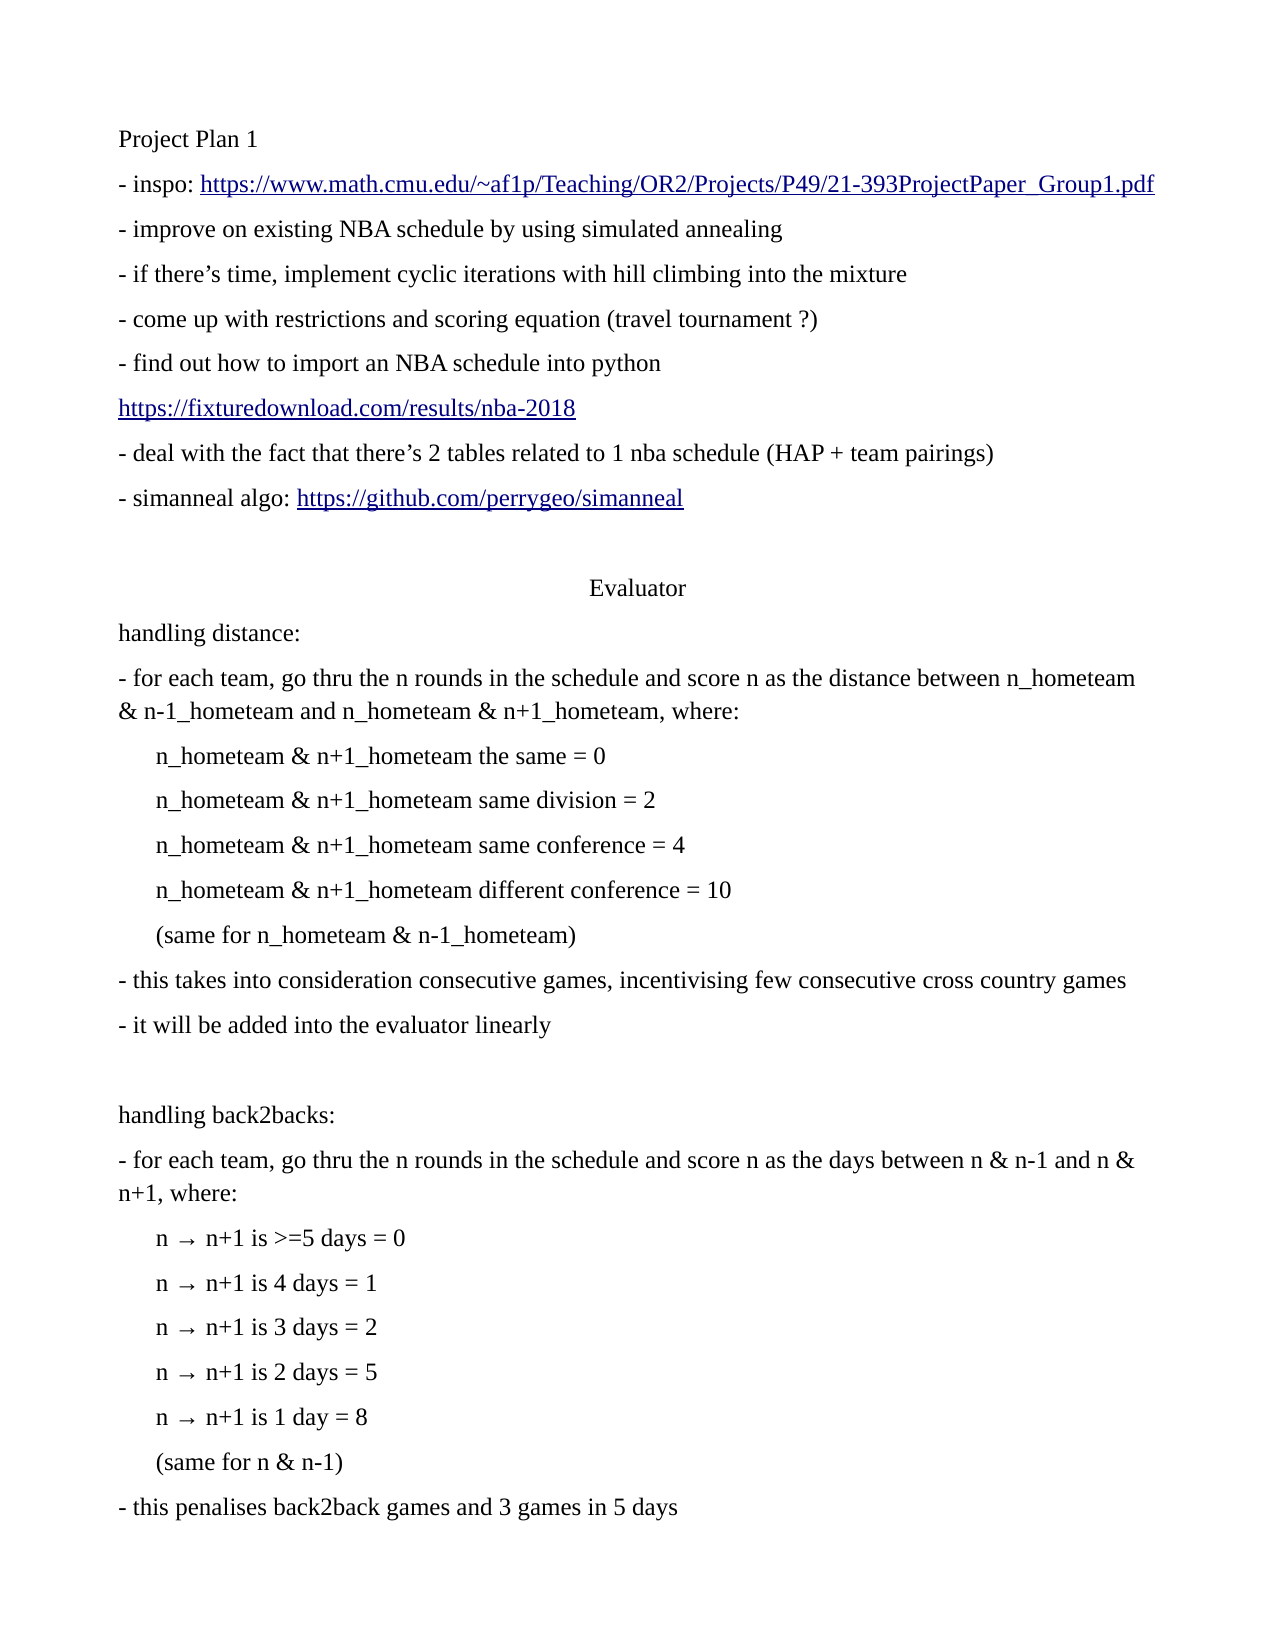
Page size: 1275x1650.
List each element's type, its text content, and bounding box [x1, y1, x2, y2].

list (same for n & n-1) [156, 1447, 1157, 1476]
text Project Plan 1 [118, 124, 1157, 153]
text - deal with the fact that there’s 2 tables related to 1 nba schedule (HAP + team pairings) [118, 438, 1157, 467]
list n_hometeam & n+1_hometeam different conference = 10 [156, 875, 1157, 904]
text - it will be added into the evaluator linearly [118, 1010, 1157, 1039]
text - inspo: https://www.math.cmu.edu/~af1p/Teaching/OR2/Projects/P49/21-393ProjectPaper_Group1.pdf [118, 169, 1157, 198]
text - improve on existing NBA schedule by using simulated annealing [118, 214, 1157, 243]
text - for each team, go thru the n rounds in the schedule and score n as the days between n & n-1 and n & n+1, where: [118, 1145, 1157, 1207]
list (same for n_hometeam & n-1_hometeam) [156, 920, 1157, 949]
text https://fixturedownload.com/results/nba-2018 [118, 393, 1157, 422]
text - this takes into consideration consecutive games, incentivising few consecutive cross country games [118, 965, 1157, 994]
text - come up with restrictions and scoring equation (travel tournament ?) [118, 304, 1157, 332]
text - find out how to import an NBA schedule into python [118, 348, 1157, 377]
list n_hometeam & n+1_hometeam same conference = 4 [156, 831, 1157, 859]
list n → n+1 is 2 days = 5 [156, 1357, 1157, 1386]
list n → n+1 is >=5 days = 0 [156, 1223, 1157, 1251]
text - for each team, go thru the n rounds in the schedule and score n as the distance between n_hometeam & n-1_hometeam and n_hometeam & n+1_hometeam, where: [118, 663, 1157, 724]
text - if there’s time, implement cyclic iterations with hill climbing into the mixture [118, 259, 1157, 287]
list n → n+1 is 4 days = 1 [156, 1268, 1157, 1296]
list n → n+1 is 1 day = 8 [156, 1402, 1157, 1431]
text - this penalises back2back games and 3 games in 5 days [118, 1492, 1157, 1521]
text handling distance: [118, 618, 1157, 647]
list n_hometeam & n+1_hometeam same division = 2 [156, 786, 1157, 814]
text - simanneal algo: https://github.com/perrygeo/simanneal [118, 483, 1157, 512]
list n_hometeam & n+1_hometeam the same = 0 [156, 741, 1157, 769]
text Evaluator [118, 573, 1157, 602]
list n → n+1 is 3 days = 2 [156, 1312, 1157, 1341]
text handling back2backs: [118, 1100, 1157, 1129]
